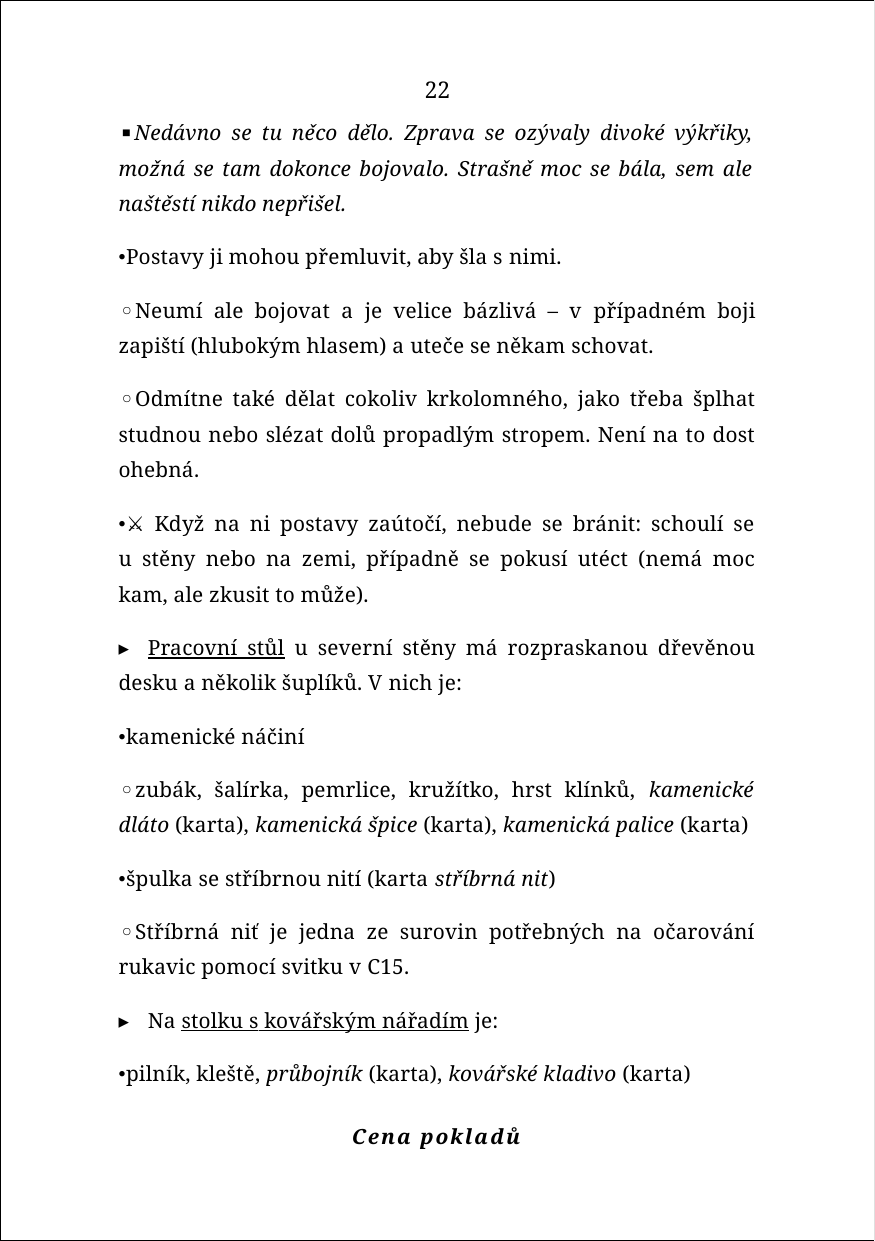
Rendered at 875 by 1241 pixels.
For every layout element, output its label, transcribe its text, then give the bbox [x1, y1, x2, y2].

list špulka se stříbrnou nití (karta stříbrná nit) [118, 864, 756, 892]
list kamenické náčiní [118, 722, 756, 750]
list ⚔ Když na ni postavy zaútočí, nebude se bránit: schoulí se u⁠ stěny nebo na zemi, případně se pokusí utéct (nemá moc kam, ale zkusit to může). [118, 509, 756, 608]
list pilník, kleště, průbojník (karta), kovářské kladivo (karta) [118, 1059, 756, 1087]
list Odmítne také dělat cokoliv krkolomného, jako třeba šplhat studnou nebo slézat dolů propadlým stropem. Není na to dost ohebná. [118, 384, 756, 484]
list Postavy ji mohou přemluvit, aby šla s⁠ nimi. [118, 242, 756, 271]
list Neumí ale bojovat a⁠ je velice bázlivá – v⁠ případném boji zapiští (hlubokým hlasem) a⁠ uteče se někam schovat. [118, 296, 756, 360]
text ▸ Na stolku s⁠ kovářským nářadím je: [118, 1006, 756, 1034]
text ▸ Pracovní stůl u⁠ severní stěny má rozpraskanou dřevěnou desku a⁠ několik šuplíků. V⁠ nich je: [118, 633, 756, 697]
list zubák, šalírka, pemrlice, kružítko, hrst klínků, kamenické dláto (karta), kamenická špice (karta), kamenická palice (karta) [118, 775, 756, 839]
list Stříbrná niť je jedna ze surovin potřebných na očarování rukavic pomocí svitku v⁠ C15. [118, 917, 756, 981]
list Nedávno se tu něco dělo. Zprava se ozývaly divoké výkřiky, možná se tam dokonce bojovalo. Strašně moc se bála, sem ale naštěstí nikdo nepřišel. [118, 118, 756, 218]
